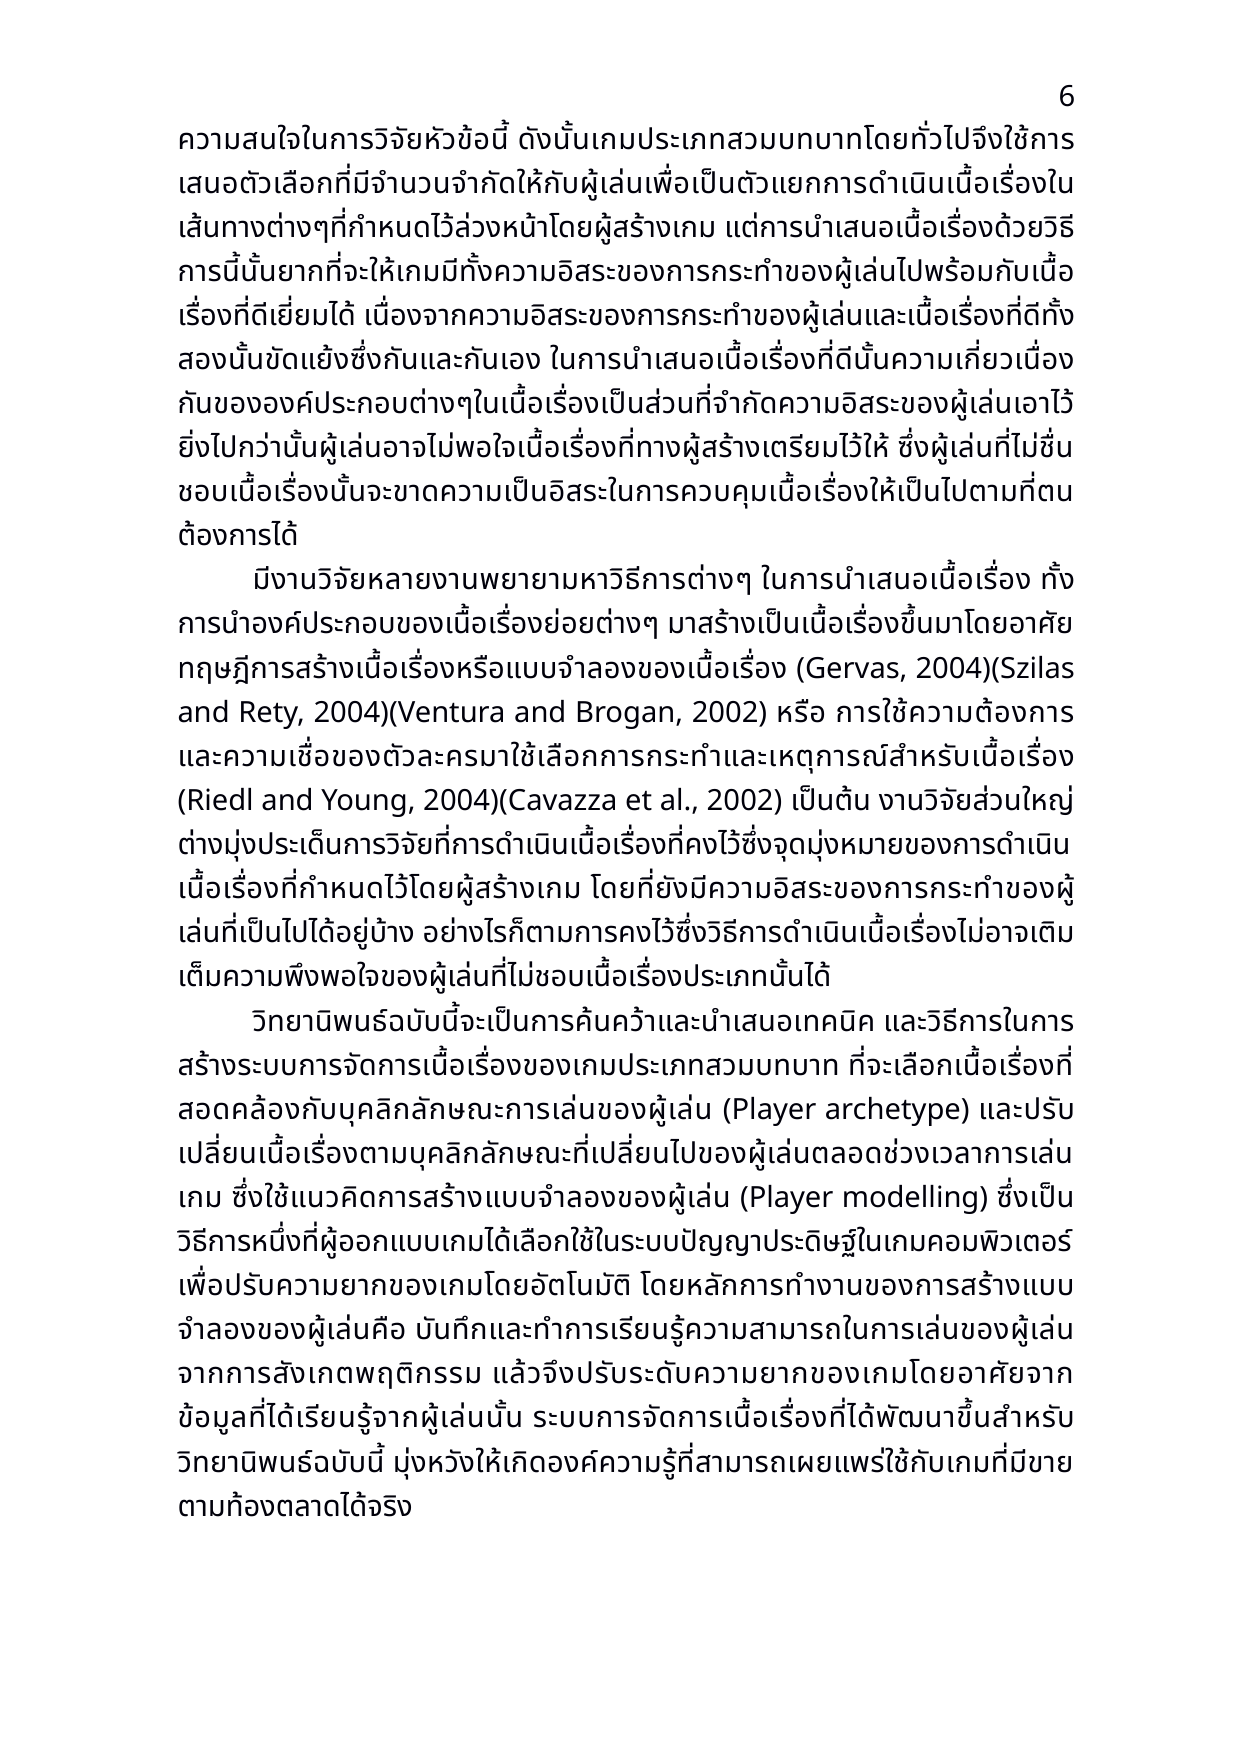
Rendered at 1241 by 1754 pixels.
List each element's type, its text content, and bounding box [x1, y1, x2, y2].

text มีงานวิจัยหลายงานพยายามหาวิธีการต่างๆ ในการนำเสนอเนื้อเรื่อง ทั้งการนำองค์ประกอบของเนื้อเรื่องย่อยต่างๆ มาสร้างเป็นเนื้อเรื่องขึ้นมาโดยอาศัยทฤษฎีการสร้างเนื้อเรื่องหรือแบบจำลองของเนื้อเรื่อง (Gervas, 2004)(Szilas and Rety, 2004)(Ventura and Brogan, 2002) หรือ การใช้ความต้องการและความเชื่อของตัวละครมาใช้เลือกการกระทำและเหตุการณ์สำหรับเนื้อเรื่อง (Riedl and Young, 2004)(Cavazza et al., 2002) เป็นต้น งานวิจัยส่วนใหญ่ต่างมุ่งประเด็นการวิจัยที่การดำเนินเนื้อเรื่องที่คงไว้ซึ่งจุดมุ่งหมายของการดำเนินเนื้อเรื่องที่กำหนดไว้โดยผู้สร้างเกม โดยที่ยังมีความอิสระของการกระทำของผู้เล่นที่เป็นไปได้อยู่บ้าง อย่างไรก็ตามการคงไว้ซึ่งวิธีการดำเนินเนื้อเรื่องไม่อาจเติมเต็มความพึงพอใจของผู้เล่นที่ไม่ชอบเนื้อเรื่องประเภทนั้นได้ [177, 559, 1075, 1000]
text วิทยานิพนธ์ฉบับนี้จะเป็นการค้นคว้าและนำเสนอเทคนิค และวิธีการในการสร้างระบบการจัดการเนื้อเรื่องของเกมประเภทสวมบทบาท ที่จะเลือกเนื้อเรื่องที่สอดคล้องกับบุคลิกลักษณะการเล่นของผู้เล่น (Player archetype) และปรับเปลี่ยนเนื้อเรื่องตามบุคลิกลักษณะที่เปลี่ยนไปของผู้เล่นตลอดช่วงเวลาการเล่นเกม ซึ่งใช้แนวคิดการสร้างแบบจำลองของผู้เล่น (Player modelling) ซึ่งเป็นวิธีการหนึ่งที่ผู้ออกแบบเกมได้เลือกใช้ในระบบปัญญาประดิษฐ์ในเกมคอมพิวเตอร์เพื่อปรับความยากของเกมโดยอัตโนมัติ โดยหลักการทำงานของการสร้างแบบจำลองของผู้เล่นคือ บันทึกและทำการเรียนรู้ความสามารถในการเล่นของผู้เล่นจากการสังเกตพฤติกรรม แล้วจึงปรับระดับความยากของเกมโดยอาศัยจากข้อมูลที่ได้เรียนรู้จากผู้เล่นนั้น ระบบการจัดการเนื้อเรื่องที่ได้พัฒนาขึ้นสำหรับวิทยานิพนธ์ฉบับนี้ มุ่งหวังให้เกิดองค์ความรู้ที่สามารถเผยแพร่ใช้กับเกมที่มีขายตามท้องตลาดได้จริง [177, 1000, 1075, 1529]
text ความสนใจในการวิจัยหัวข้อนี้ ดังนั้นเกมประเภทสวมบทบาทโดยทั่วไปจึงใช้การเสนอตัวเลือกที่มีจำนวนจำกัดให้กับผู้เล่นเพื่อเป็นตัวแยกการดำเนินเนื้อเรื่องในเส้นทางต่างๆที่กำหนดไว้ล่วงหน้าโดยผู้สร้างเกม แต่การนำเสนอเนื้อเรื่องด้วยวิธีการนี้นั้นยากที่จะให้เกมมีทั้งความอิสระของการกระทำของผู้เล่นไปพร้อมกับเนื้อเรื่องที่ดีเยี่ยมได้ เนื่องจากความอิสระของการกระทำของผู้เล่นและเนื้อเรื่องที่ดีทั้งสองนั้นขัดแย้งซึ่งกันและกันเอง ในการนำเสนอเนื้อเรื่องที่ดีนั้นความเกี่ยวเนื่องกันขององค์ประกอบต่างๆในเนื้อเรื่องเป็นส่วนที่จำกัดความอิสระของผู้เล่นเอาไว้ ยิ่งไปกว่านั้นผู้เล่นอาจไม่พอใจเนื้อเรื่องที่ทางผู้สร้างเตรียมไว้ให้ ซึ่งผู้เล่นที่ไม่ชื่นชอบเนื้อเรื่องนั้นจะขาดความเป็นอิสระในการควบคุมเนื้อเรื่องให้เป็นไปตามที่ตนต้องการได้ [177, 118, 1075, 559]
